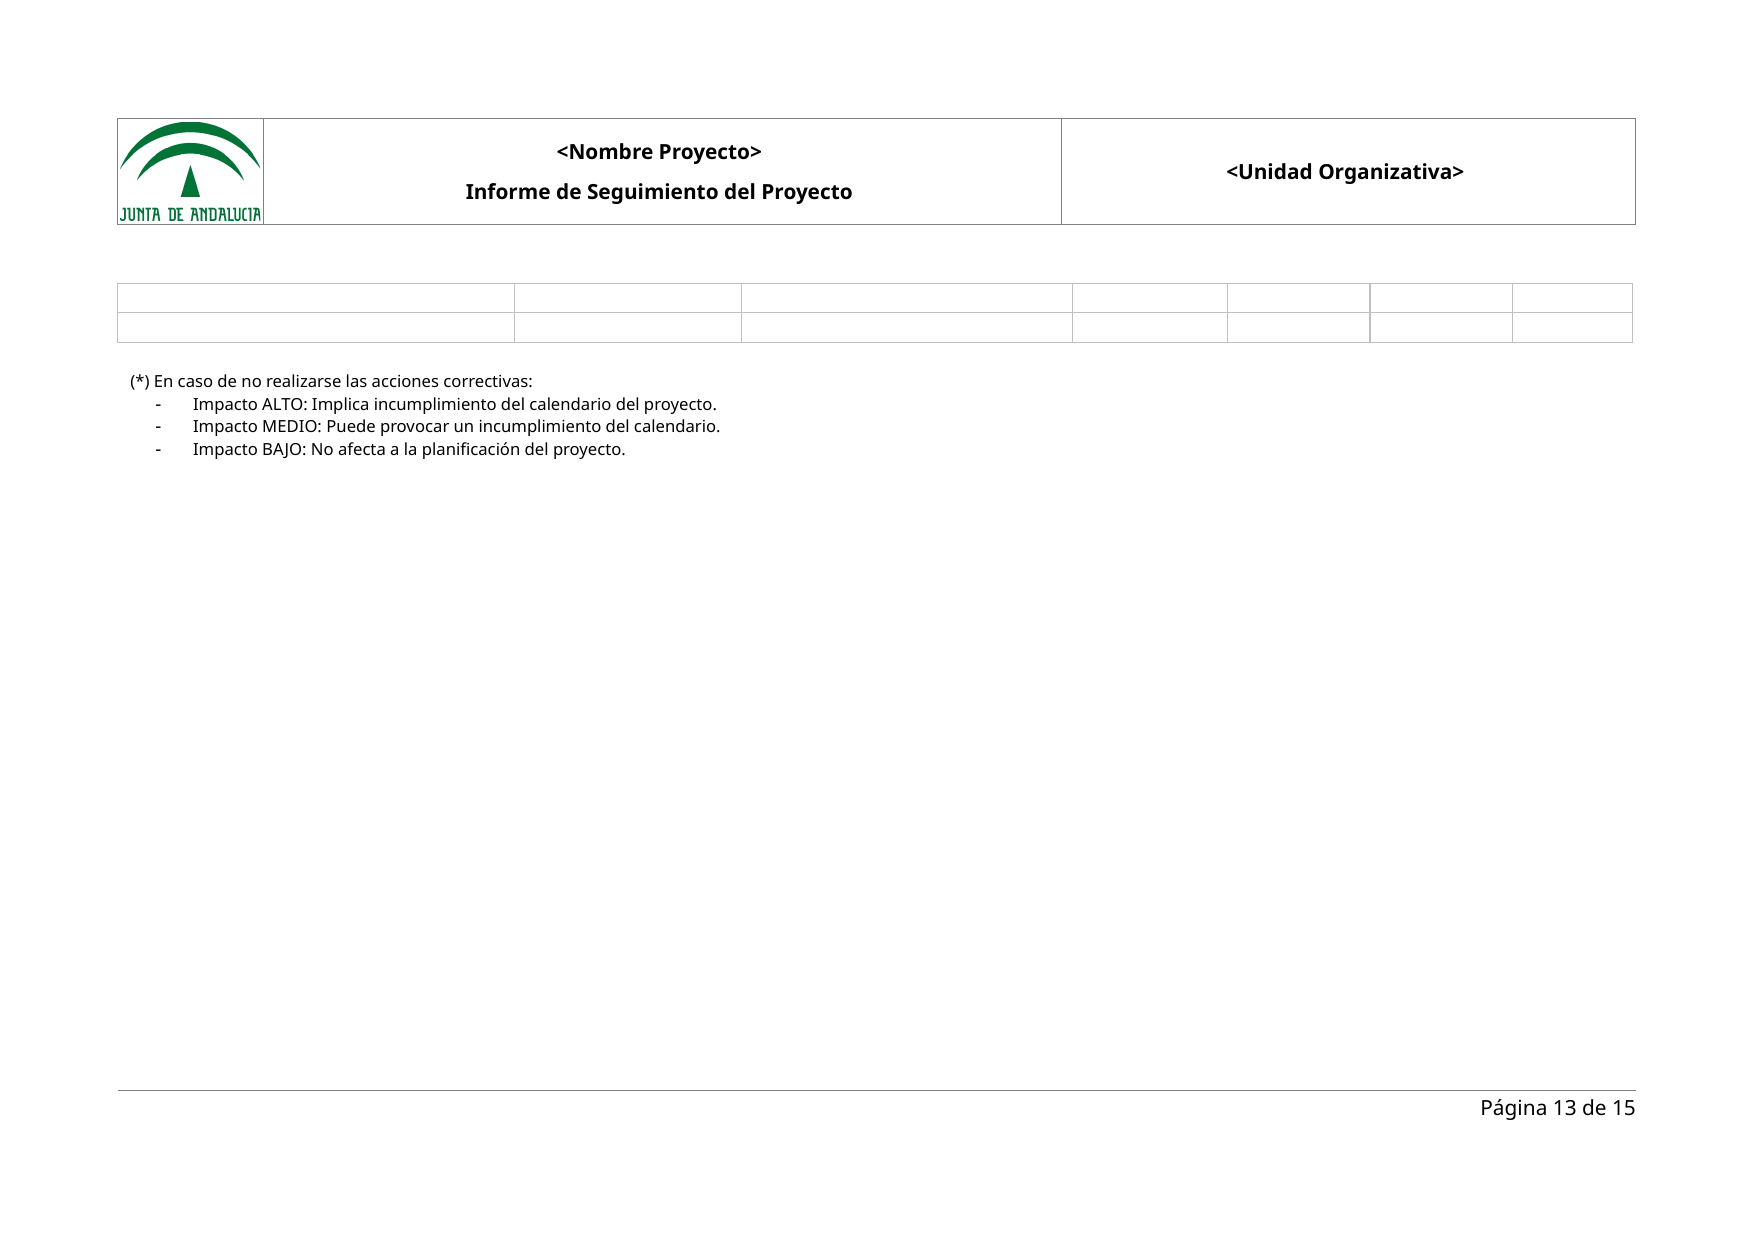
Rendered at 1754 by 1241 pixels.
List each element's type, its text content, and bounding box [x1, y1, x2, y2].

table_cell [1371, 313, 1512, 342]
table_cell [1228, 313, 1369, 342]
list Impacto MEDIO: Puede provocar un incumplimiento del calendario. [155, 415, 836, 438]
table_cell [1513, 313, 1632, 342]
table_cell [118, 284, 514, 312]
table_cell [515, 284, 741, 312]
table_cell [118, 313, 514, 342]
table_cell [1513, 284, 1632, 312]
table_cell [1073, 313, 1227, 342]
table_cell [1371, 284, 1512, 312]
list Impacto BAJO: No afecta a la planificación del proyecto. [155, 438, 836, 458]
text (*) En caso de no realizarse las acciones correctivas: [126, 369, 836, 392]
picture [120, 122, 261, 221]
table_cell [742, 313, 1072, 342]
list Impacto ALTO: Implica incumplimiento del calendario del proyecto. [155, 392, 836, 415]
table_cell [1073, 284, 1227, 312]
table_cell [515, 313, 741, 342]
table_cell [742, 284, 1072, 312]
table_cell [1228, 284, 1369, 312]
